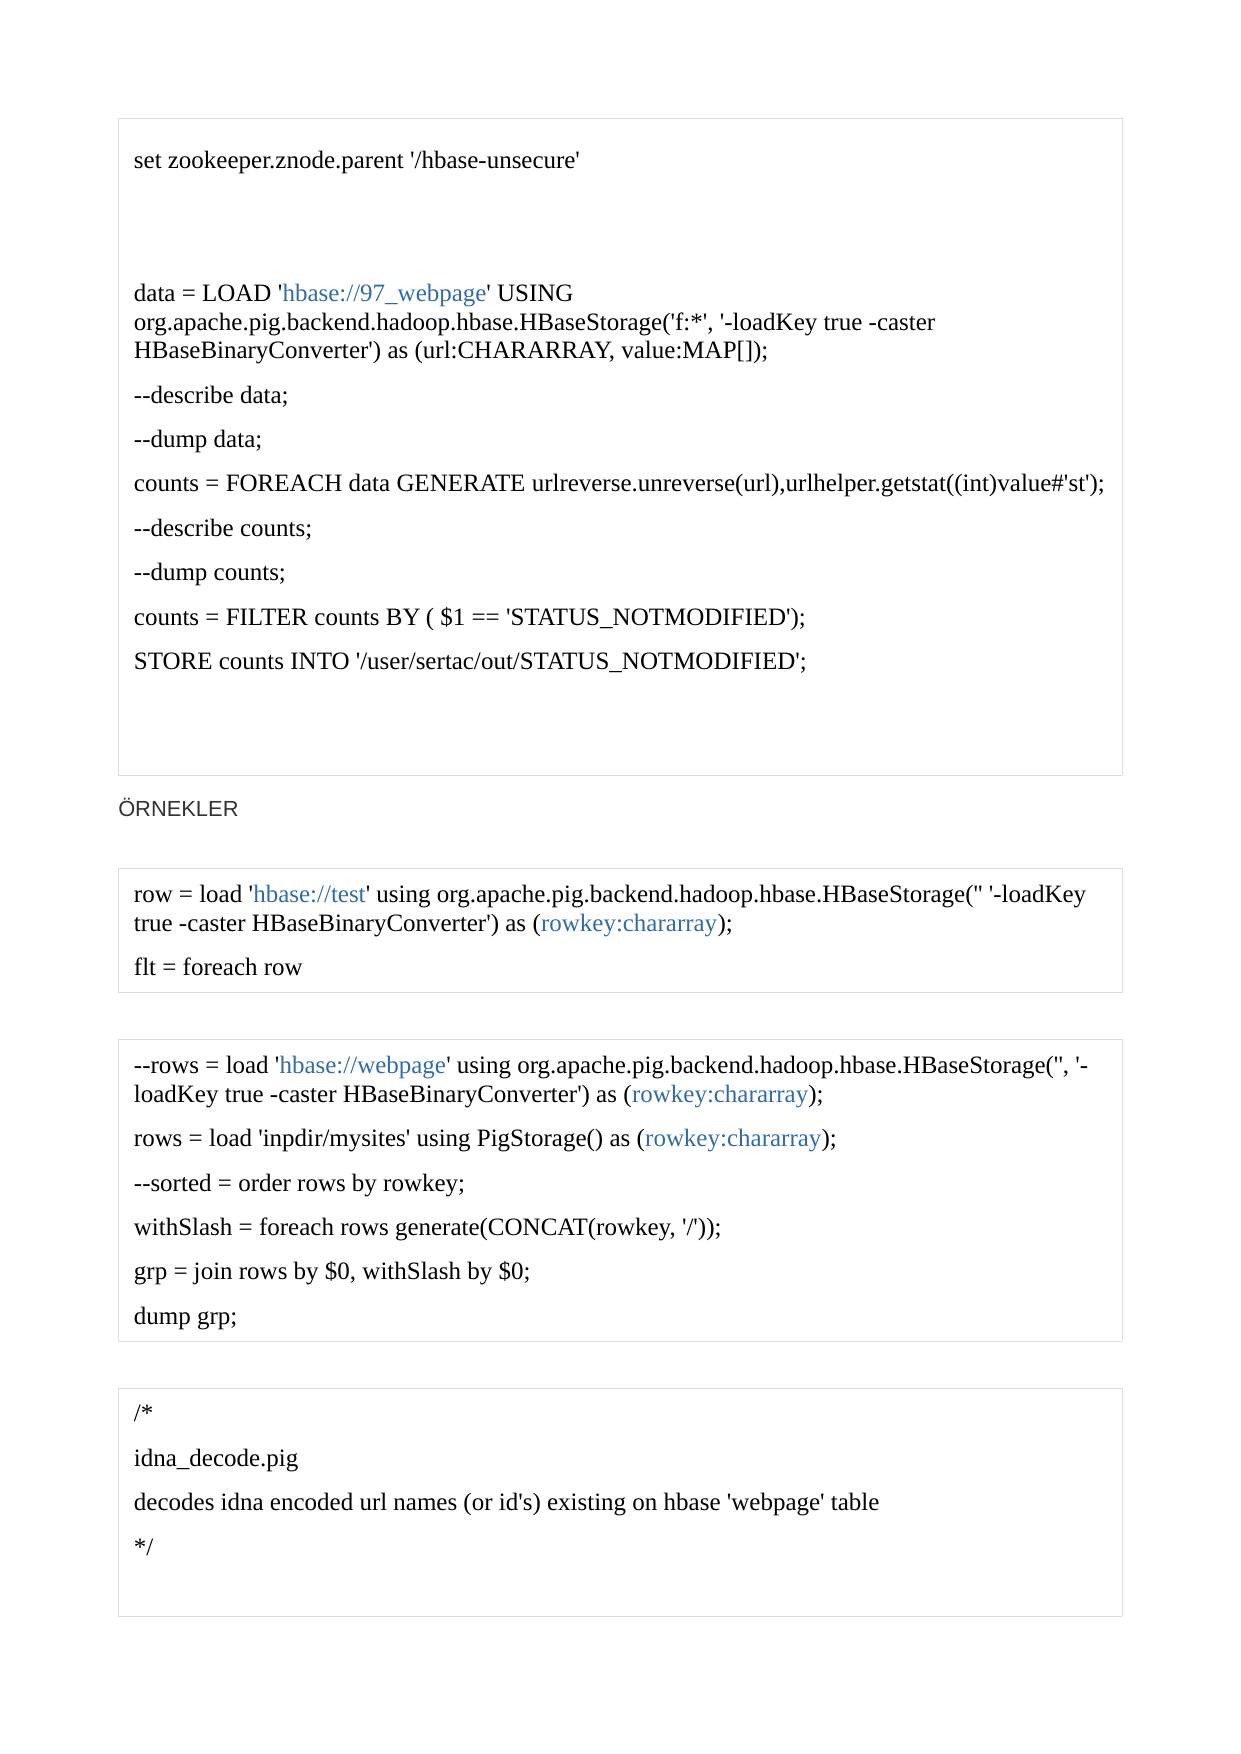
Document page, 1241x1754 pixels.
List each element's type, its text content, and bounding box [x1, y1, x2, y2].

table_header set zookeeper.znode.parent '/hbase-unsecure' data = LOAD 'hbase://97_webpage' USING org.apache.pig.backend.hadoop.hbase.HBaseStorage('f:*', '-loadKey true -caster HBaseBinaryConverter') as (url:CHARARRAY, value:MAP[]); --describe data; --dump data; counts = FOREACH data GENERATE urlreverse.unreverse(url),urlhelper.getstat((int)value#'st'); --describe counts; --dump counts; counts = FILTER counts BY ( $1 == 'STATUS_NOTMODIFIED'); STORE counts INTO '/user/sertac/out/STATUS_NOTMODIFIED'; [119, 119, 1122, 774]
text ÖRNEKLER [118, 790, 1122, 821]
table_header /* idna_decode.pig decodes idna encoded url names (or id's) existing on hbase 'webpage' table */ [119, 1389, 1122, 1616]
table_header --rows = load 'hbase://webpage' using org.apache.pig.backend.hadoop.hbase.HBaseStorage('', '-loadKey true -caster HBaseBinaryConverter') as (rowkey:chararray); rows = load 'inpdir/mysites' using PigStorage() as (rowkey:chararray); --sorted = order rows by rowkey; withSlash = foreach rows generate(CONCAT(rowkey, '/')); grp = join rows by $0, withSlash by $0; dump grp; [119, 1040, 1122, 1341]
table_header row = load 'hbase://test' using org.apache.pig.backend.hadoop.hbase.HBaseStorage('' '-loadKey true -caster HBaseBinaryConverter') as (rowkey:chararray); flt = foreach row [119, 869, 1122, 992]
